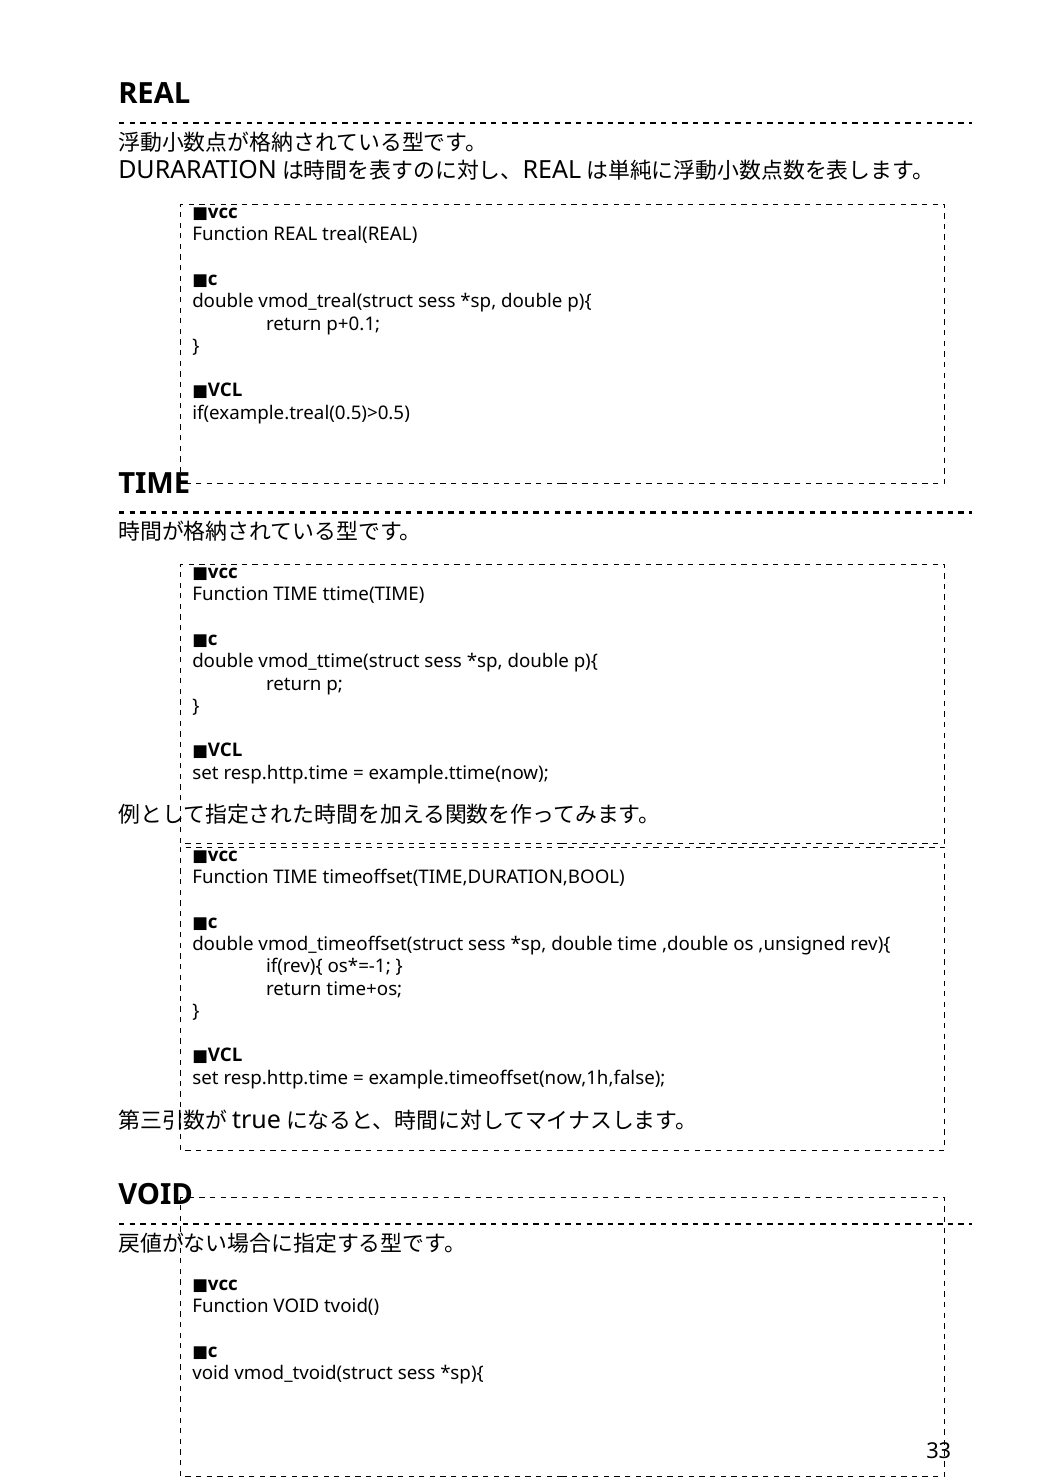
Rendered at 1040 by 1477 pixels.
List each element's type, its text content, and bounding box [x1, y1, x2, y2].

text ■vcc Function REAL treal(REAL) ■c double vmod_treal(struct sess *sp, double p){ return p+0.1; } ■VCL if(example.treal(0.5)>0.5) [192, 198, 951, 424]
subtitle TIME [118, 462, 951, 502]
subtitle REAL [118, 72, 951, 112]
text 例として指定された時間を加える関数を作ってみます。 [118, 797, 951, 829]
text ■vcc Function VOID tvoid() ■c void vmod_tvoid(struct sess *sp){ [192, 1270, 951, 1385]
text 戻値がない場合に指定する型です。 [118, 1226, 951, 1257]
subtitle VOID [118, 1174, 951, 1213]
text ■vcc Function TIME ttime(TIME) ■c double vmod_ttime(struct sess *sp, double p){ return p; } ■VCL set resp.http.time = example.ttime(now); [192, 558, 951, 784]
text ■vcc Function TIME timeoffset(TIME,DURATION,BOOL) ■c double vmod_timeoffset(struct sess *sp, double time ,double os ,unsigned rev){ if(rev){ os*=-1; } return time+os; } ■VCL set resp.http.time = example.timeoffset(now,1h,false); [192, 841, 951, 1089]
text 浮動小数点が格納されている型です。 DURARATIONは時間を表すのに対し、REALは単純に浮動小数点数を表します。 [118, 124, 951, 186]
text 時間が格納されている型です。 [118, 514, 951, 546]
text 第三引数がtrueになると、時間に対してマイナスします。 [118, 1102, 951, 1136]
